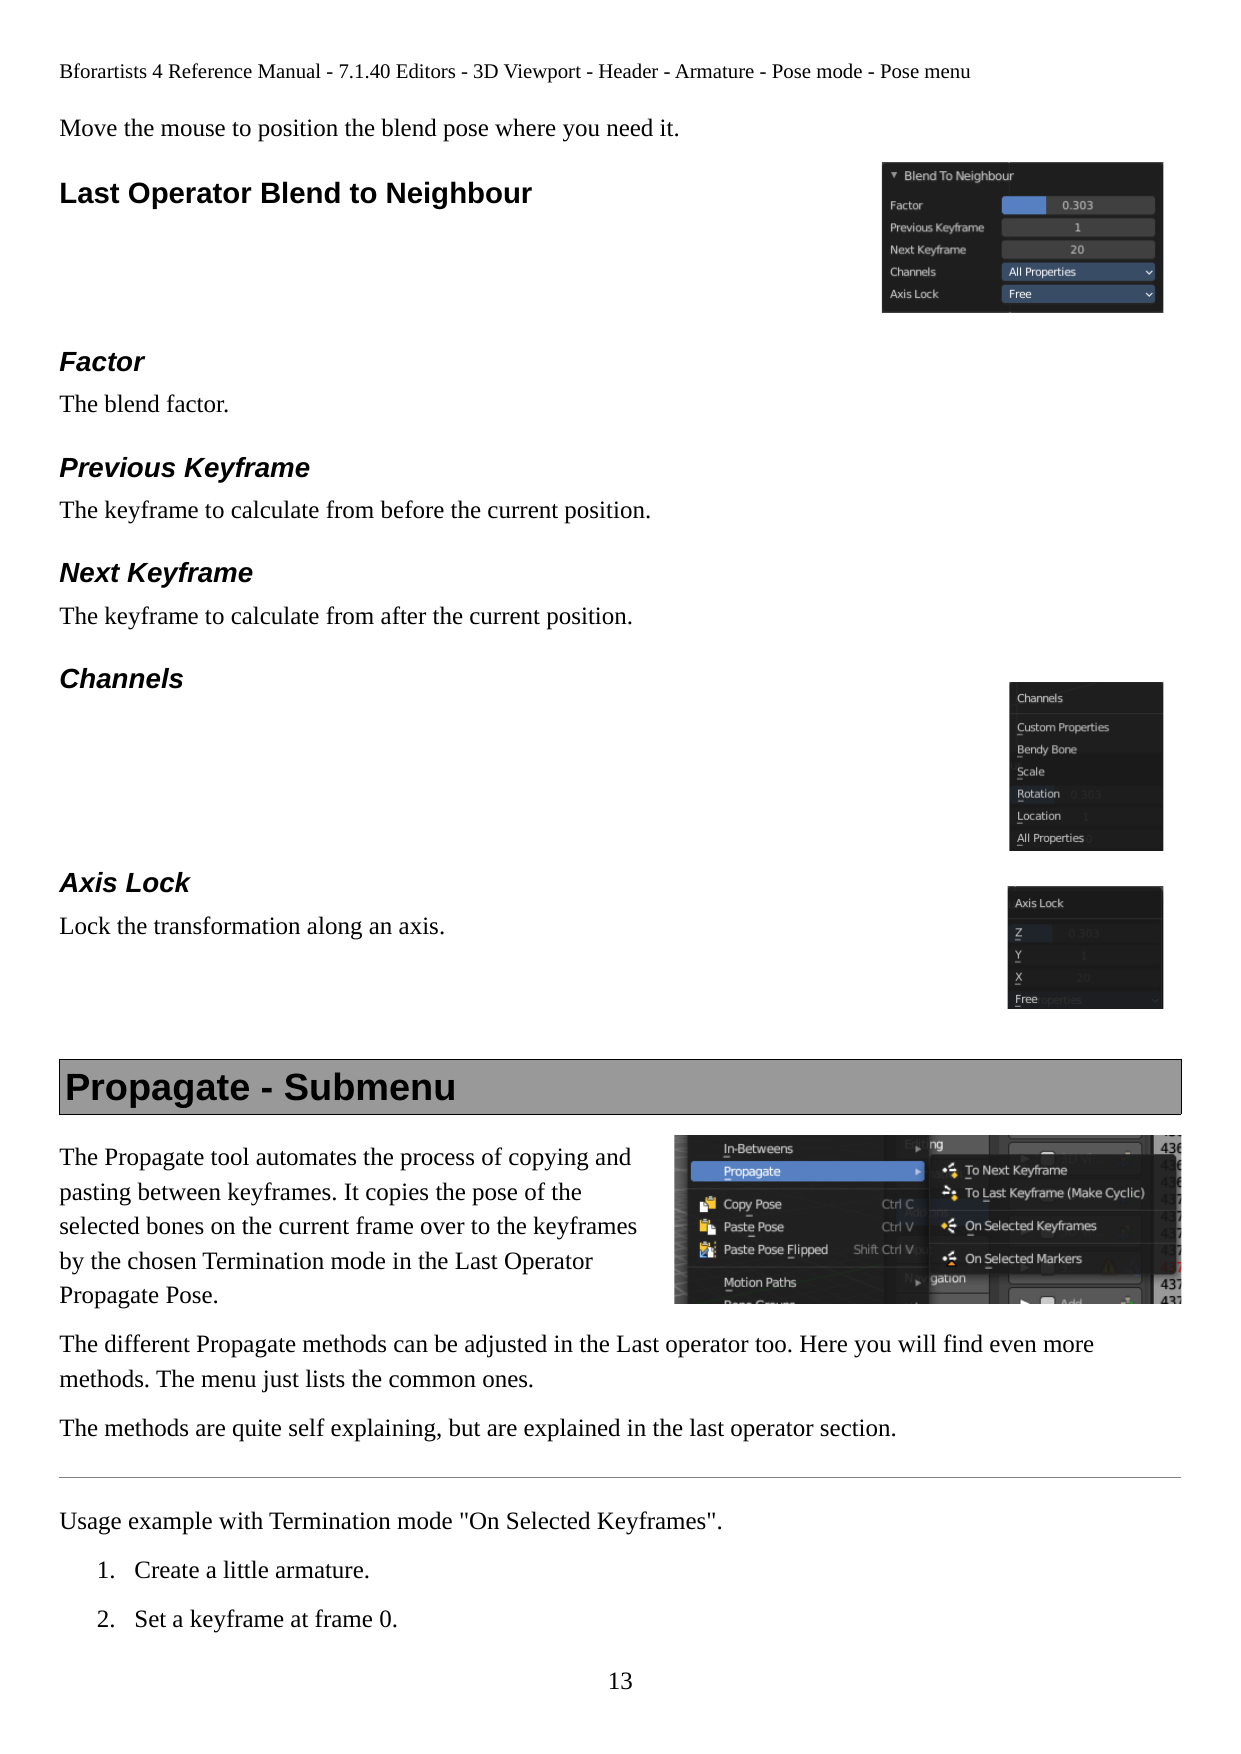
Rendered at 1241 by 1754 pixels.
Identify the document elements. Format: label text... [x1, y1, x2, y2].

subtitle Channels [59, 663, 1181, 695]
list Create a little armature. [97, 1555, 1181, 1584]
text The keyframe to calculate from after the current position. [59, 601, 1181, 630]
subtitle Previous Keyframe [59, 451, 1181, 483]
text The blend factor. [59, 389, 1181, 418]
picture [674, 1135, 1182, 1304]
subtitle Last Operator Blend to Neighbour [59, 176, 881, 210]
picture [1009, 682, 1164, 851]
text Lock the transformation along an axis. [59, 911, 1007, 940]
subtitle Axis Lock [59, 867, 1181, 899]
picture [1007, 886, 1164, 1009]
text Usage example with Termination mode "On Selected Keyframes". [59, 1506, 1181, 1535]
text The Propagate tool automates the process of copying and pasting between keyframes. It copies the pose of the selected bones on the current frame over to the keyframes by the chosen Termination mode in the Last Operator Propagate Pose. [59, 1142, 1181, 1309]
text The keyframe to calculate from before the current position. [59, 495, 1181, 524]
subtitle Factor [59, 345, 1181, 377]
text Move the mouse to position the blend pose where you need it. [59, 113, 1181, 141]
subtitle Next Keyframe [59, 557, 1181, 589]
text The different Propagate methods can be adjusted in the Last operator too. Here you will find even more methods. The menu just lists the common ones. [59, 1329, 1181, 1393]
table_header Propagate - Submenu [60, 1060, 1181, 1114]
picture [881, 162, 1164, 313]
list Set a keyframe at frame 0. [97, 1604, 1181, 1633]
text The methods are quite self explaining, but are explained in the last operator section. [59, 1413, 1181, 1442]
